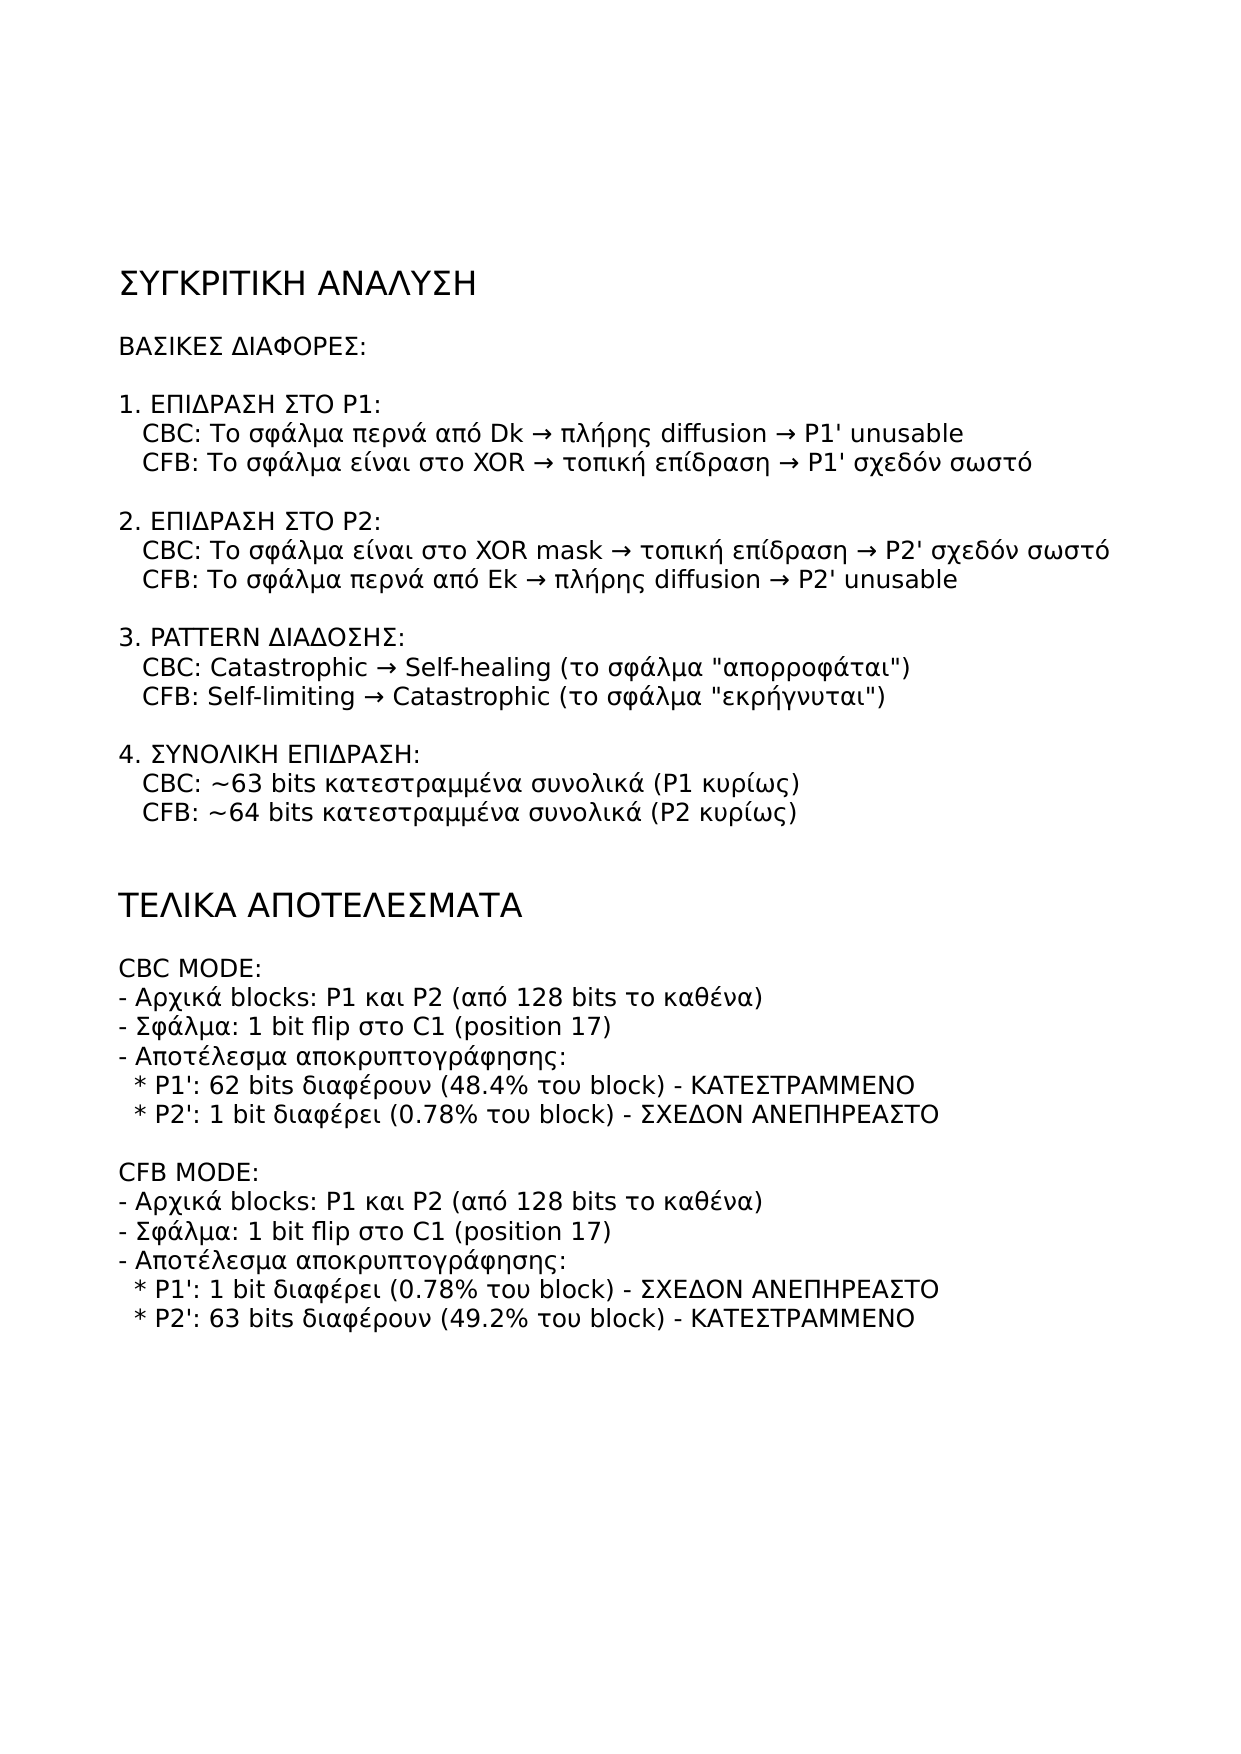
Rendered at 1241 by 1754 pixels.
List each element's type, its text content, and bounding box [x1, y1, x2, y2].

text - Σφάλμα: 1 bit flip στο C1 (position 17) [118, 1217, 1122, 1246]
text 1. ΕΠΙΔΡΑΣΗ ΣΤΟ P1: [118, 390, 1122, 419]
text * P2': 63 bits διαφέρουν (49.2% του block) - ΚΑΤΕΣΤΡΑΜΜΕΝΟ [118, 1304, 1122, 1333]
text CFB MODE: [118, 1158, 1122, 1187]
text * P1': 62 bits διαφέρουν (48.4% του block) - ΚΑΤΕΣΤΡΑΜΜΕΝΟ [118, 1071, 1122, 1100]
text - Σφάλμα: 1 bit flip στο C1 (position 17) [118, 1012, 1122, 1042]
text ΒΑΣΙΚΕΣ ΔΙΑΦΟΡΕΣ: [118, 332, 1122, 361]
text CBC: Catastrophic → Self-healing (το σφάλμα "απορροφάται") [118, 653, 1122, 682]
text - Αποτέλεσμα αποκρυπτογράφησης: [118, 1246, 1122, 1275]
text * P2': 1 bit διαφέρει (0.78% του block) - ΣΧΕΔΟΝ ΑΝΕΠΗΡΕΑΣΤΟ [118, 1100, 1122, 1129]
text 3. PATTERN ΔΙΑΔΟΣΗΣ: [118, 624, 1122, 653]
text 2. ΕΠΙΔΡΑΣΗ ΣΤΟ P2: [118, 507, 1122, 536]
text - Αρχικά blocks: P1 και P2 (από 128 bits το καθένα) [118, 1187, 1122, 1217]
text - Αρχικά blocks: P1 και P2 (από 128 bits το καθένα) [118, 983, 1122, 1012]
text * P1': 1 bit διαφέρει (0.78% του block) - ΣΧΕΔΟΝ ΑΝΕΠΗΡΕΑΣΤΟ [118, 1275, 1122, 1304]
text CBC: ~63 bits κατεστραμμένα συνολικά (P1 κυρίως) [118, 769, 1122, 799]
text CBC: Το σφάλμα περνά από Dk → πλήρης diffusion → P1' unusable [118, 419, 1122, 449]
text 4. ΣΥΝΟΛΙΚΗ ΕΠΙΔΡΑΣΗ: [118, 740, 1122, 769]
text ΤΕΛΙΚΑ ΑΠΟΤΕΛΕΣΜΑΤΑ [118, 886, 1122, 925]
text CBC MODE: [118, 954, 1122, 983]
text CFB: Self-limiting → Catastrophic (το σφάλμα "εκρήγνυται") [118, 682, 1122, 711]
text - Αποτέλεσμα αποκρυπτογράφησης: [118, 1042, 1122, 1071]
text CFB: ~64 bits κατεστραμμένα συνολικά (P2 κυρίως) [118, 799, 1122, 828]
text CFB: Το σφάλμα είναι στο XOR → τοπική επίδραση → P1' σχεδόν σωστό [118, 449, 1122, 478]
text ΣΥΓΚΡΙΤΙΚΗ ΑΝΑΛΥΣΗ [118, 264, 1122, 303]
text CFB: Το σφάλμα περνά από Ek → πλήρης diffusion → P2' unusable [118, 565, 1122, 594]
text CBC: Το σφάλμα είναι στο XOR mask → τοπική επίδραση → P2' σχεδόν σωστό [118, 536, 1122, 565]
